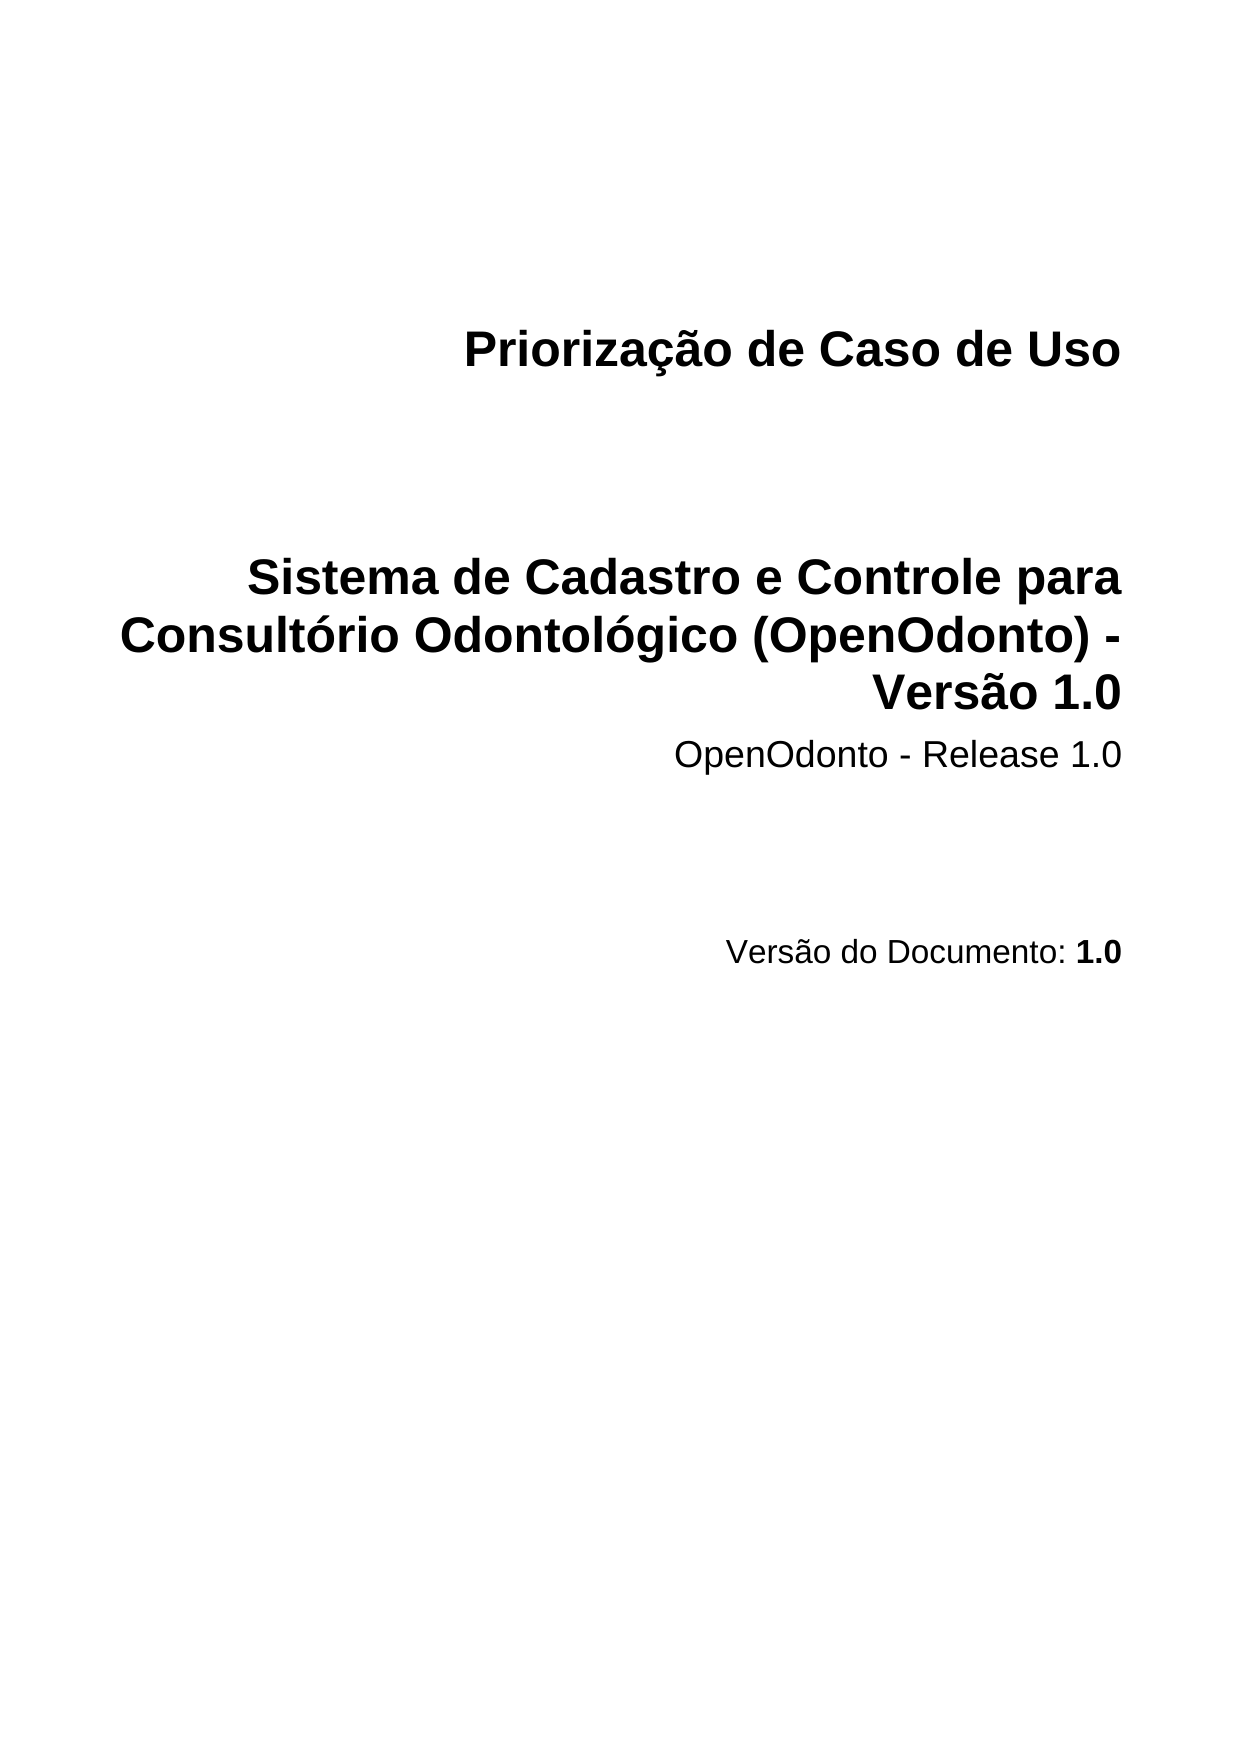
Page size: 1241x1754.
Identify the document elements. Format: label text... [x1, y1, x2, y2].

title Priorização de Caso de Uso [118, 319, 1122, 377]
title Versão do Documento: 1.0 [118, 932, 1122, 970]
title OpenOdonto - Release 1.0 [118, 732, 1122, 776]
title Sistema de Cadastro e Controle para Consultório Odontológico (OpenOdonto) - Versão 1.0 [118, 547, 1122, 720]
